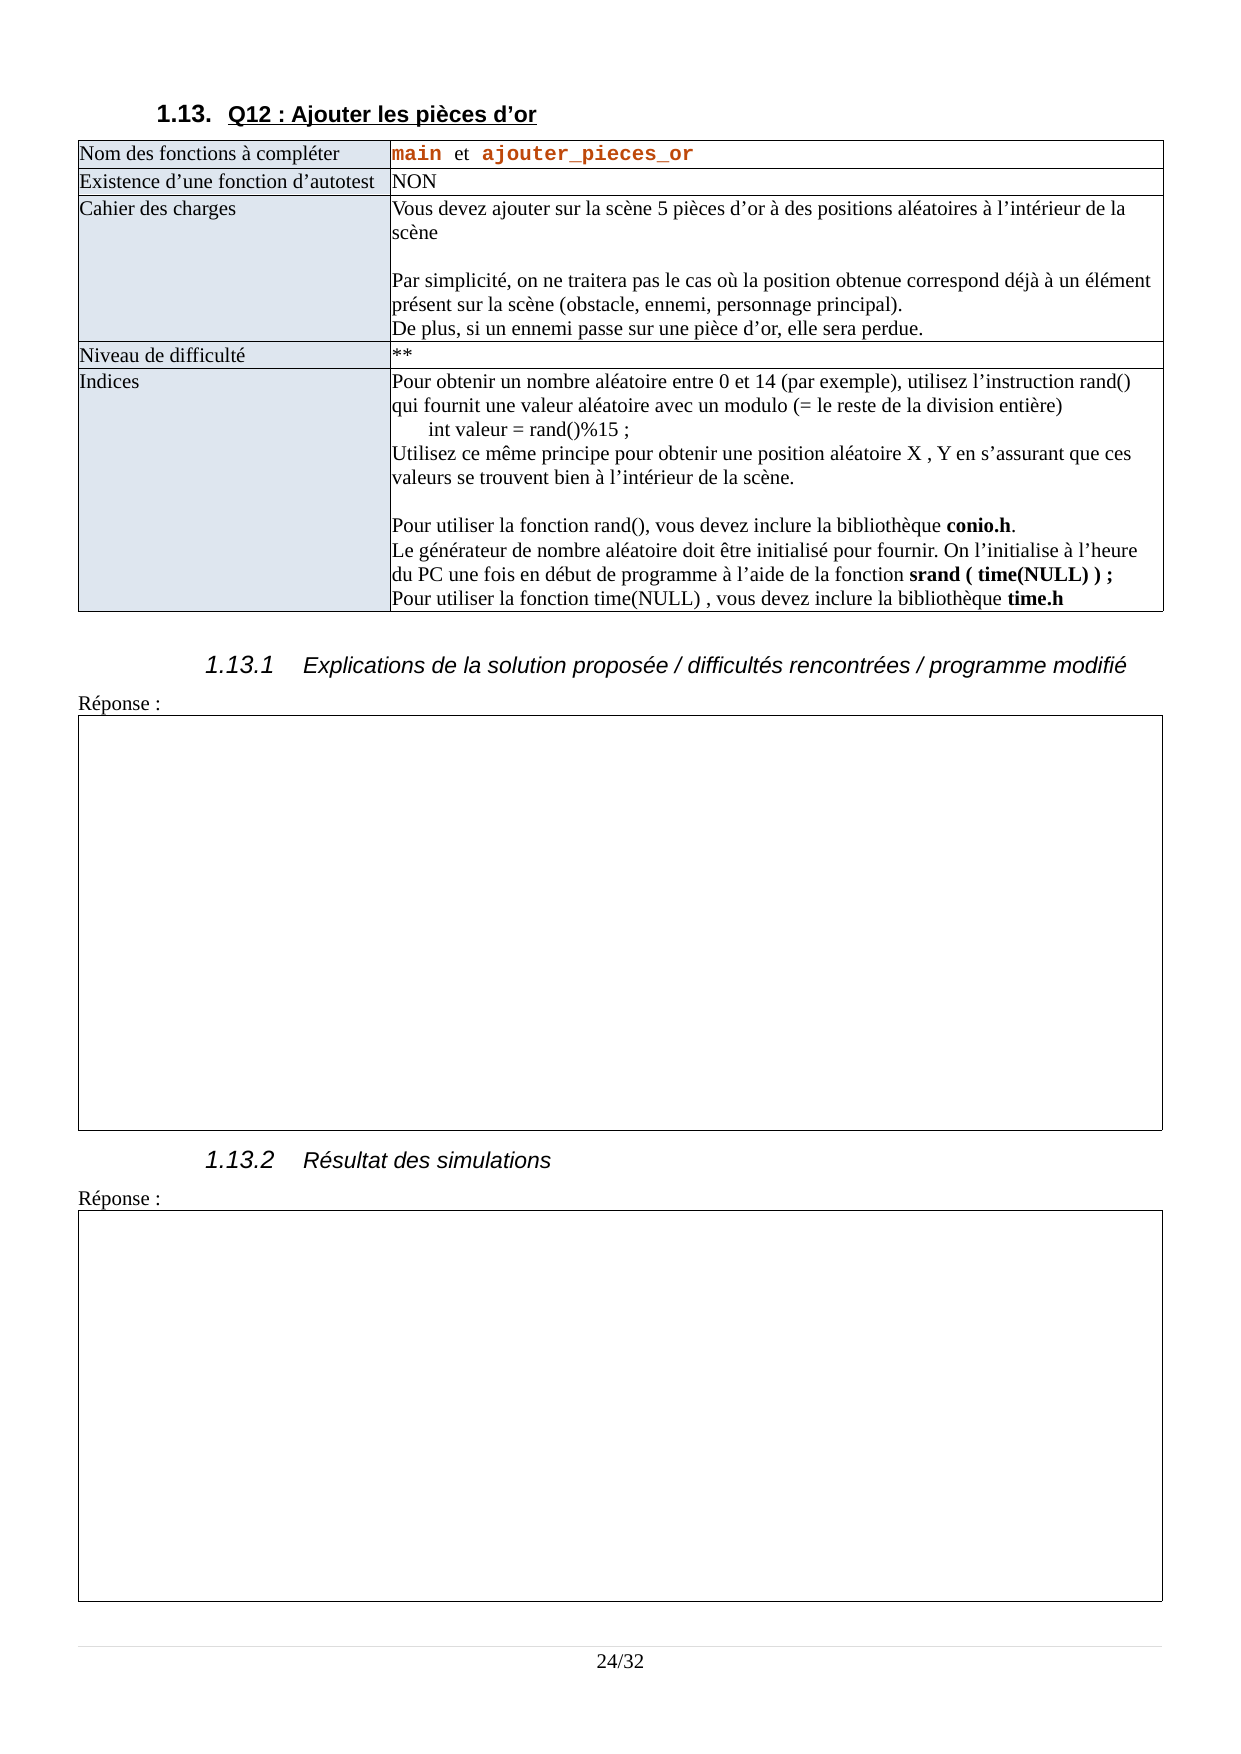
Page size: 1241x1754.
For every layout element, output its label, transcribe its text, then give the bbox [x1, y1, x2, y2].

subtitle Explications de la solution proposée / difficultés rencontrées / programme modifié [198, 649, 1162, 678]
table_cell NON [391, 169, 1163, 194]
text Réponse : [78, 1186, 1162, 1210]
table_cell Indices [79, 369, 390, 611]
subtitle Résultat des simulations [198, 1144, 1162, 1173]
table_cell Cahier des charges [79, 196, 390, 341]
table_cell Pour obtenir un nombre aléatoire entre 0 et 14 (par exemple), utilisez l’instruction rand() qui fournit une valeur aléatoire avec un modulo (= le reste de la division entière) int valeur = rand()%15 ; Utilisez ce même principe pour obtenir une position aléatoire X , Y en s’assurant que ces valeurs se trouvent bien à l’intérieur de la scène. Pour utiliser la fonction rand(), vous devez inclure la bibliothèque conio.h. Le générateur de nombre aléatoire doit être initialisé pour fournir. On l’initialise à l’heure du PC une fois en début de programme à l’aide de la fonction srand ( time(NULL) ) ; Pour utiliser la fonction time(NULL) , vous devez inclure la bibliothèque time.h [391, 369, 1163, 611]
table_cell Vous devez ajouter sur la scène 5 pièces d’or à des positions aléatoires à l’intérieur de la scène Par simplicité, on ne traitera pas le cas où la position obtenue correspond déjà à un élément présent sur la scène (obstacle, ennemi, personnage principal). De plus, si un ennemi passe sur une pièce d’or, elle sera perdue. [391, 196, 1163, 341]
text Réponse : [78, 691, 1162, 715]
table_cell ** [391, 342, 1163, 368]
table_cell Niveau de difficulté [79, 342, 390, 368]
table_header Nom des fonctions à compléter [79, 141, 390, 168]
table_cell Existence d’une fonction d’autotest [79, 169, 390, 194]
table_header main et ajouter_pieces_or [391, 141, 1163, 168]
subtitle Q12 : Ajouter les pièces d’or [156, 99, 1162, 127]
